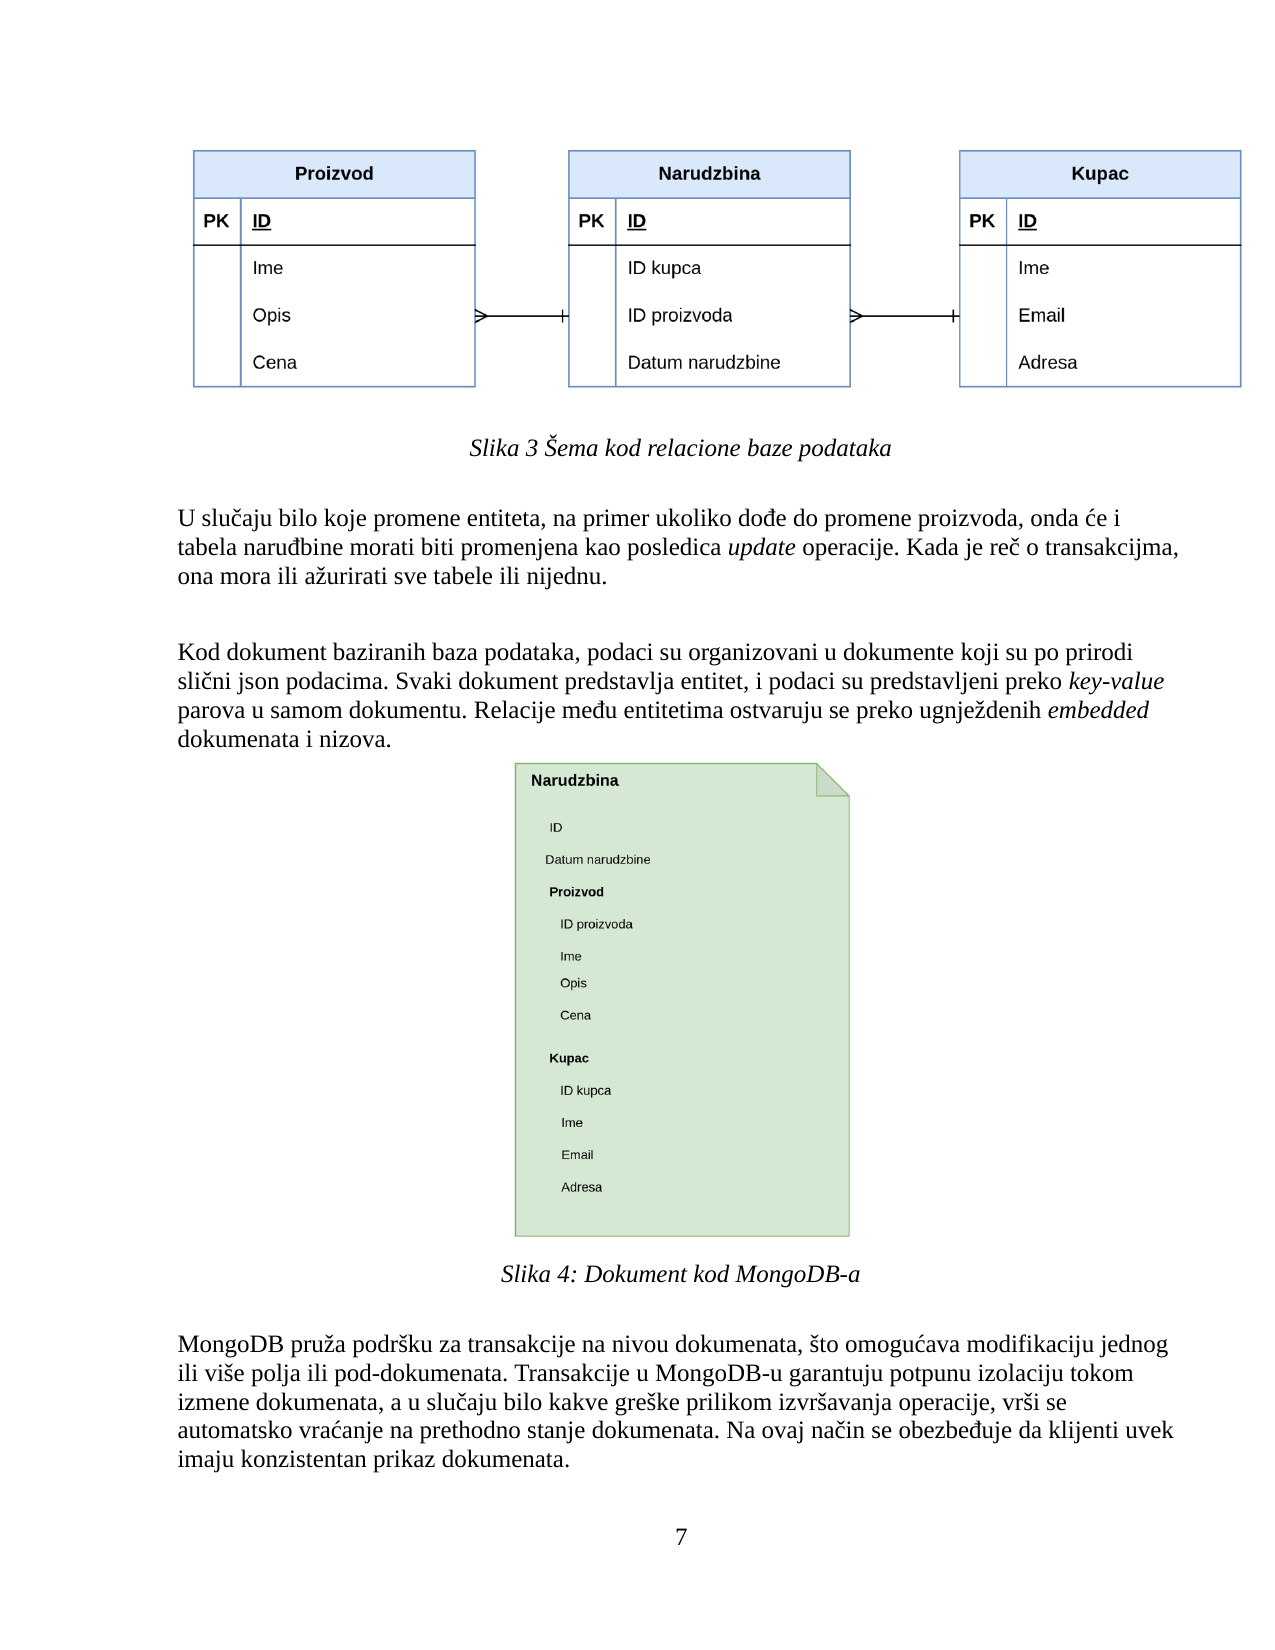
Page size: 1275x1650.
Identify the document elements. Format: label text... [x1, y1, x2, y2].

picture [177, 135, 1257, 403]
text Kod dokument baziranih baza podataka, podaci su organizovani u dokumente koji su po prirodi slični json podacima. Svaki dokument predstavlja entitet, i podaci su predstavljeni preko key-value parova u samom dokumentu. Relacije među entitetima ostvaruju se preko ugnježdenih embedded dokumenata i nizova. [177, 637, 1186, 752]
picture [504, 752, 860, 1247]
text MongoDB pruža podršku za transakcije na nivou dokumenata, što omogućava modifikaciju jednog ili više polja ili pod-dokumenata. Transakcije u MongoDB-u garantuju potpunu izolaciju tokom izmene dokumenata, a u slučaju bilo kakve greške prilikom izvršavanja operacije, vrši se automatsko vraćanje na prethodno stanje dokumenata. Na ovaj način se obezbeđuje da klijenti uvek imaju konzistentan prikaz dokumenata. [177, 1301, 1186, 1473]
text Slika 3 Šema kod relacione baze podataka [177, 433, 1186, 462]
text Slika 4: Dokument kod MongoDB-a [177, 1259, 1186, 1288]
text U slučaju bilo koje promene entiteta, na primer ukoliko dođe do promene proizvoda, onda će i tabela naruđbine morati biti promenjena kao posledica update operacije. Kada je reč o transakcijma, ona mora ili ažurirati sve tabele ili nijednu. [177, 503, 1186, 590]
